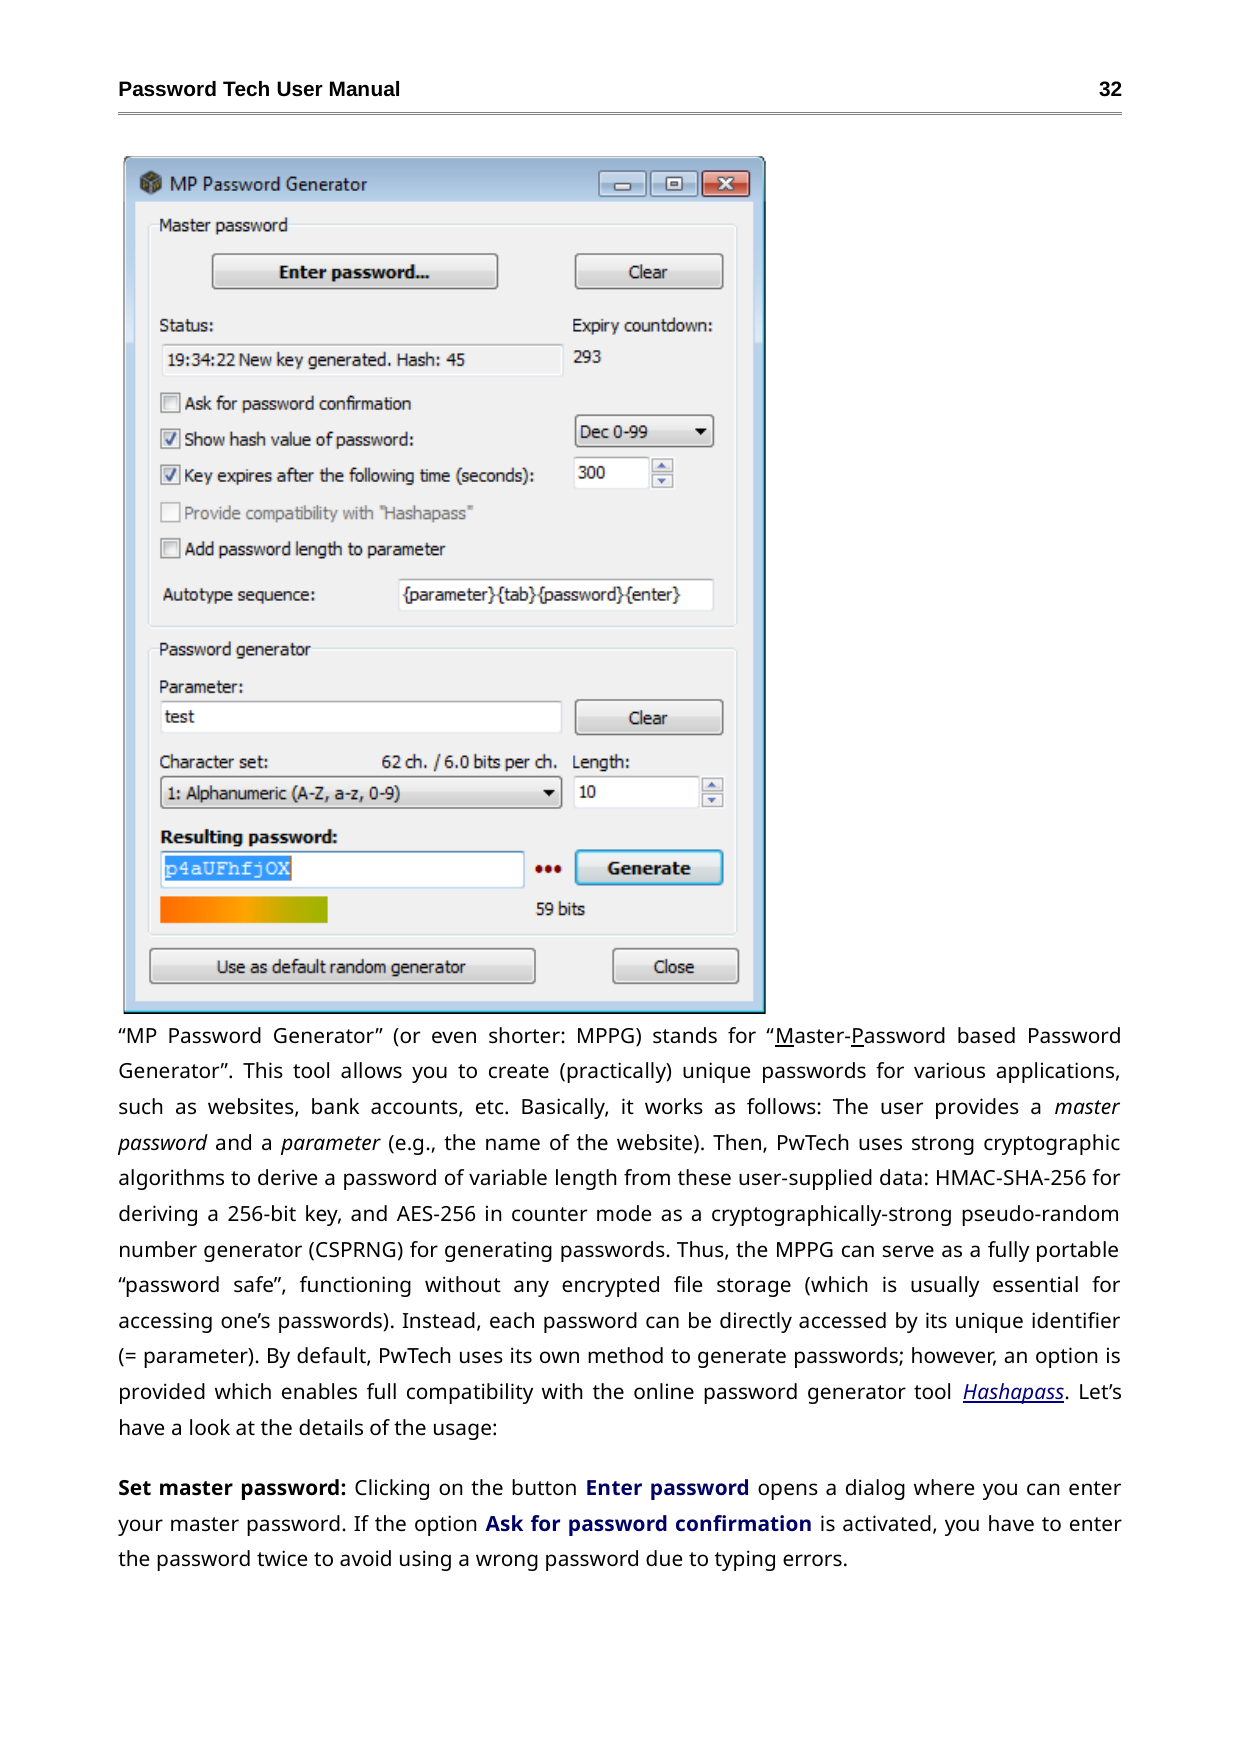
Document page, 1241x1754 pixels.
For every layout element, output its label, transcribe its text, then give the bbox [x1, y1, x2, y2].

text Set master password: Clicking on the button Enter password opens a dialog where you can enter your master password. If the option Ask for password confirmation is activated, you have to enter the password twice to avoid using a wrong password due to typing errors. [118, 1473, 1122, 1573]
text “MP Password Generator” (or even shorter: MPPG) stands for “Master-Password based Password Generator”. This tool allows you to create (practically) unique passwords for various applications, such as websites, bank accounts, etc. Basically, it works as follows: The user provides a master password and a parameter (e.g., the name of the website). Then, PwTech uses strong cryptographic algorithms to derive a password of variable length from these user-supplied data: HMAC-SHA-256 for deriving a 256-bit key, and AES-256 in counter mode as a cryptographically-strong pseudo-random number generator (CSPRNG) for generating passwords. Thus, the MPPG can serve as a fully portable “password safe”, functioning without any encrypted file storage (which is usually essential for accessing one’s passwords). Instead, each password can be directly accessed by its unique identifier (= parameter). By default, PwTech uses its own method to generate passwords; however, an option is provided which enables full compatibility with the online password generator tool Hashapass. Let’s have a look at the details of the usage: [118, 156, 1122, 1441]
picture [123, 156, 766, 1014]
